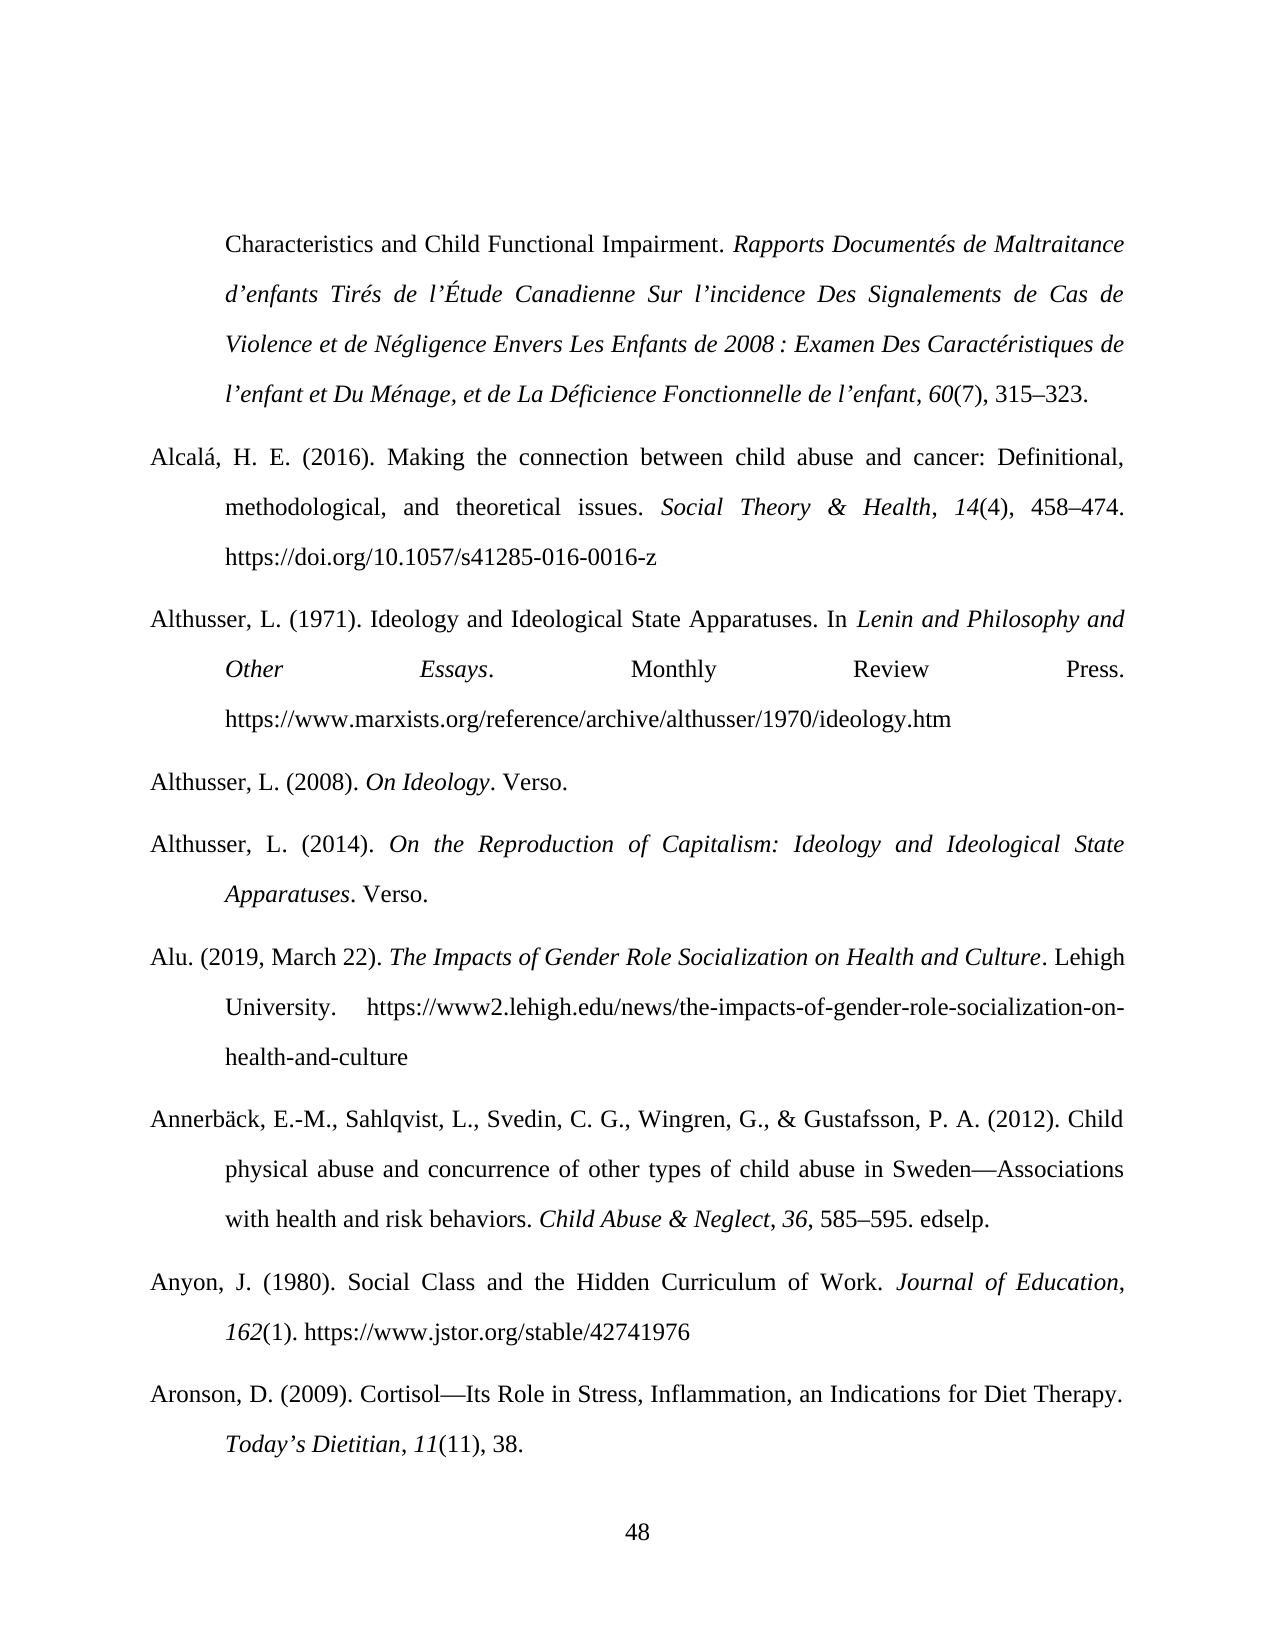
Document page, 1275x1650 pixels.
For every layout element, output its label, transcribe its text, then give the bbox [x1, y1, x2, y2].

text Alcalá, H. E. (2016). Making the connection between child abuse and cancer: Definitional, methodological, and theoretical issues. Social Theory & Health, 14(4), 458–474. https://doi.org/10.1057/s41285-016-0016-z [150, 421, 1125, 571]
text Althusser, L. (2008). On Ideology. Verso. [150, 746, 1125, 796]
text Althusser, L. (2014). On the Reproduction of Capitalism: Ideology and Ideological State Apparatuses. Verso. [150, 808, 1125, 908]
text Annerbäck, E.-M., Sahlqvist, L., Svedin, C. G., Wingren, G., & Gustafsson, P. A. (2012). Child physical abuse and concurrence of other types of child abuse in Sweden—Associations with health and risk behaviors. Child Abuse & Neglect, 36, 585–595. edselp. [150, 1083, 1125, 1233]
text Aronson, D. (2009). Cortisol—Its Role in Stress, Inflammation, an Indications for Diet Therapy. Today’s Dietitian, 11(11), 38. [150, 1358, 1125, 1458]
text Characteristics and Child Functional Impairment. Rapports Documentés de Maltraitance d’enfants Tirés de l’Étude Canadienne Sur l’incidence Des Signalements de Cas de Violence et de Négligence Envers Les Enfants de 2008 : Examen Des Caractéristiques de l’enfant et Du Ménage, et de La Déficience Fonctionnelle de l’enfant, 60(7), 315–323. [150, 208, 1125, 408]
text Alu. (2019, March 22). The Impacts of Gender Role Socialization on Health and Culture. Lehigh University. https://www2.lehigh.edu/news/the-impacts-of-gender-role-socialization-on-health-and-culture [150, 921, 1125, 1071]
text Althusser, L. (1971). Ideology and Ideological State Apparatuses. In Lenin and Philosophy and Other Essays. Monthly Review Press. https://www.marxists.org/reference/archive/althusser/1970/ideology.htm [150, 583, 1125, 733]
text Anyon, J. (1980). Social Class and the Hidden Curriculum of Work. Journal of Education, 162(1). https://www.jstor.org/stable/42741976 [150, 1246, 1125, 1346]
